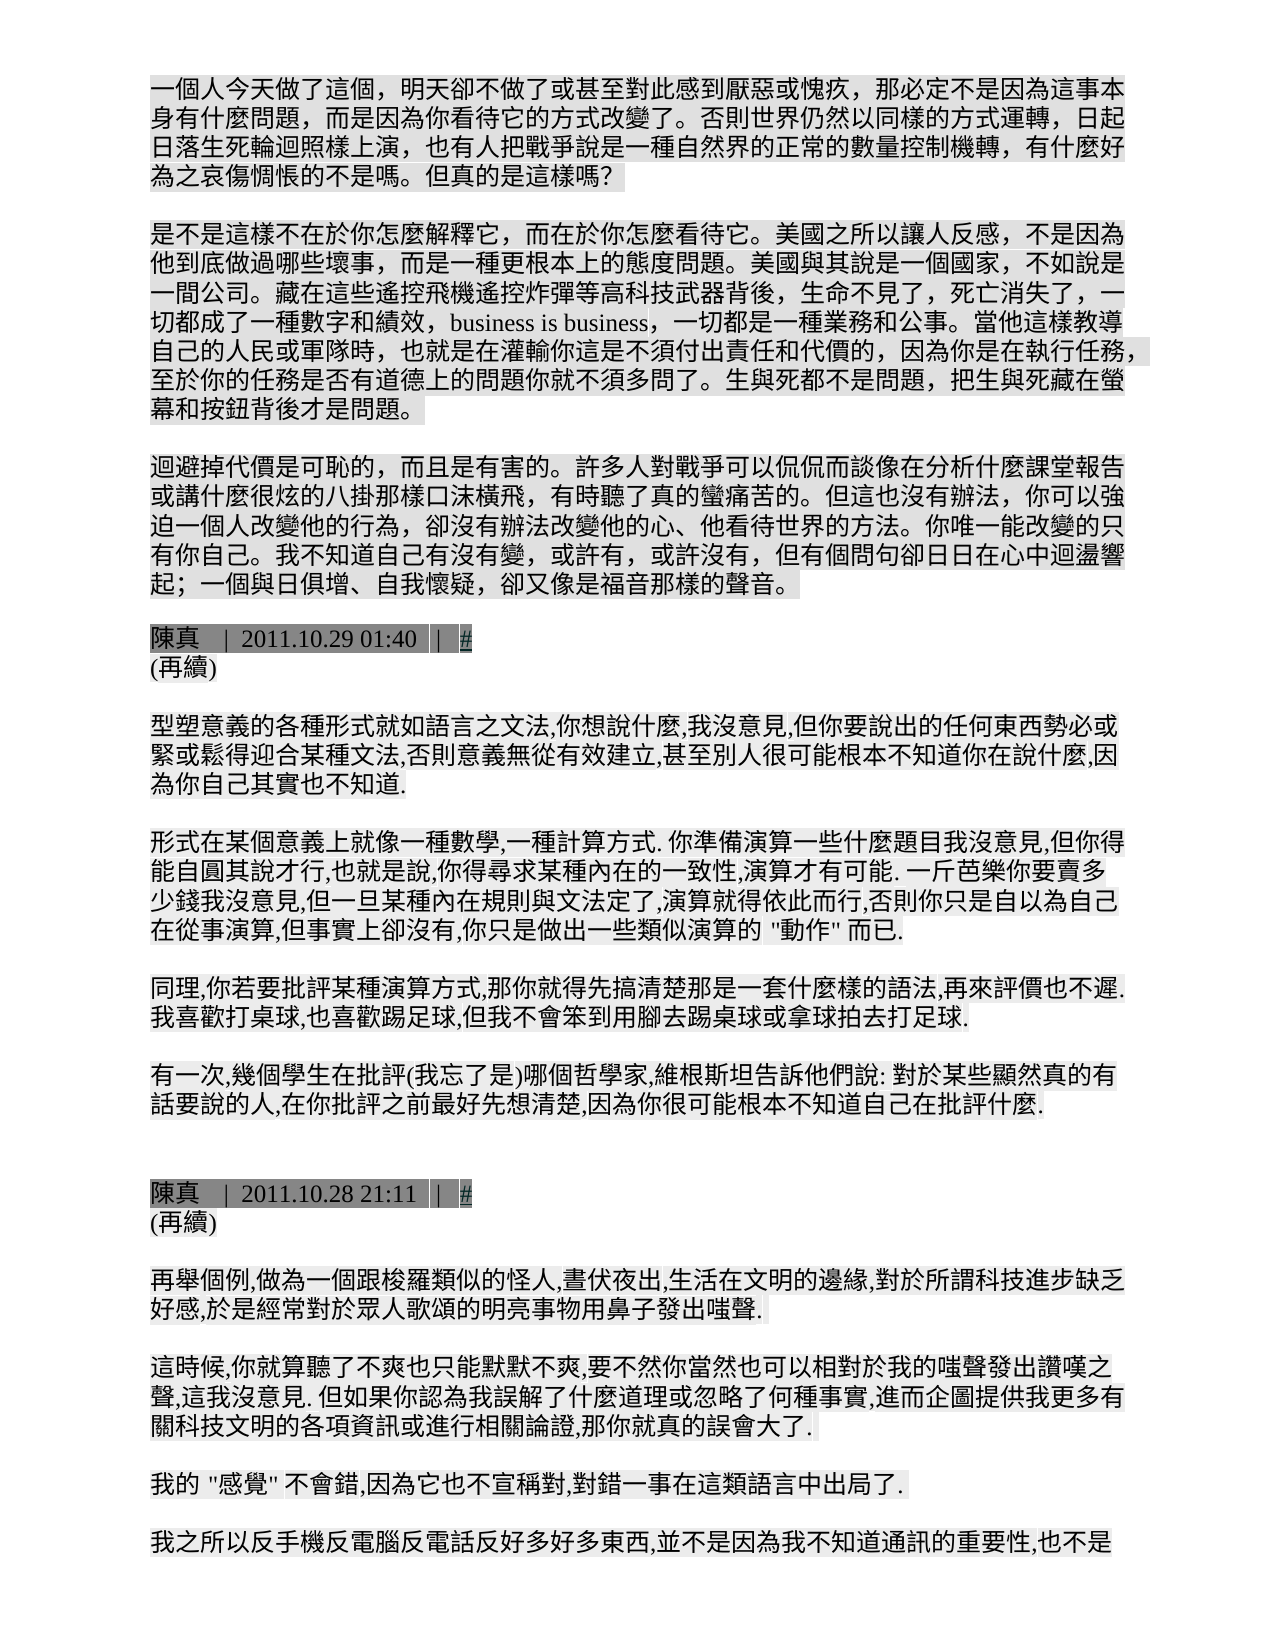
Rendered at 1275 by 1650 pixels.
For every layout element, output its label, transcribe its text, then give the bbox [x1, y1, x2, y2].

text 我在高中的時候對生物學極度著迷，以一種外人看來幾近異常的方式瘋狂地吸收相關的知識，一直到上了大學，進了動物系接觸到各種原文一手知識資料，這個學門不斷給我很深的一種感動，特別是有關演化，幾乎成了我日思夜想的一個夢，一個漫漫長夜裡的心頭慰藉。我當時認為，或者說我當時相信，知識學術是特別的，它裡頭一定有某個神祕的解答，如此追求下去，我終究可以破解心裡的那個夢。多年以後，在一種狼狽混亂的情況下完成了學業，這中間不知從哪一刻開始，我卻慢慢懂了，知識學術並不特別，也不神祕，它裡頭什麼都沒有。生物學本身並沒有令人感動之處，感動人的是生命本身，而不是有關生命的種種解釋或論述。 珍古德（Jane Goodall）應該沒有人不知道吧？動物行為和人類學研究上的先驅，但世人對珍古德推崇卻是她在保育上的種種貢獻。有次珍古德來台灣，我沒去看她，但據台大人類系內線告訴我，她在台北動物園黑猩猩展區當場表演講「黑猩猩話」，一呼百應，展區裡的黑猩猩全都跑出來和她「聊天」，十分神奇，這是題外話。內線告訴我的另一件事卻更讓人驚訝，那是珍古德到台大人類系演講發生的一件事。 插播一下，人類系一般人可能不知道是學什麼，在西方學科分類上其實算是同時帶有自然科學和社會科學性質的學科，它是生物學的分支，以相同的方法研究人類的基因、生理、考古標本和遺址，重建各種以人類為中心的資訊。但只要牽涉到人群自然避免不了研究人與人的關係，所以它同時也是一門社會科學，研究文化與各種人類社會細節。珍古德專精在和人類基因及社會性都極相似的黑猩猩上，因此當然是人類學領域最重要的學者之一，她建立的很多研究方法也被動物學和人類學奉為圭臬。以上講錯還請指正，畢竟我不是念這個。 在台大人類系她講保育，現場一位該系粉~資深、已經是大老級的教授舉手發問，問什麼呢？問她「為什麼你們這些人不好好做研究，要跑去做什麼保育？」很驚人吧？要是換作我，恐怕還真的不知道該怎麼回答，還好我不是人類系學生，否則真是太丟臉了。珍古德倒很客氣，她只回答一句：「因為如果再不保育，咱們以後就沒有研究對象可以做了。」 如此蠢話從一位台灣相關學界呼風喚雨，”宗師”級的老師口中講出來，還真的有某種震撼效果。這只是一例，相關例子在我的學習過程中多不勝數。這些讓我明白了一件事，知識本身是中性的，它並沒有什麼神祕或感動人的東西在裡頭，感動或趨使你去做這個做那個的，是別的東西，而這東西不存在知識裡。生物學或許研究生命的種種機轉，但生命這東西並不藏在生物學裡。換個方式講，知識無法塑造改變一個人，否則這些才高八斗的教授老師就不該講出那樣一種智障般的話了；知識無法改變一個人，你是那樣的人，你才會去靠近或信奉那樣的東西。一個人對生命沒有感動或熱情，就算掌握了巨量的有關生命或人類的知識，他還是對生命一無所知。無論你贊不贊同保育，珍古德從研究走上保育的動機是無須懷疑的，但在台灣卻被一種這樣低能問題質疑其「不務正業」，聽了還真是讓人無言以對。 重點不是知識本身，而是你面對知識的態度。以前同學總是問我到底這些生物課本上的理論或是動物照片或標本或恐龍化石有什麼好看的？值得我這樣像發瘋一樣追求？我也說不上來。知識如此，科技當然也一樣。科技是中性的，你面對科技的態度恐怕才是大問題。 動物學當然要做動物實驗，從高中到研究所畢業，也不知做過多少動物實驗，動物當然不會乖乖讓你插上電極或看牠的內臟，你得先把牠弄死，換句話說動物實驗幾乎等同殺害動物。但我念書時對此從不以為意，在我當時看這全是理所當然的事，求知若渴，根本毫不在乎什麼殺生。學生物的人很喜歡把一類話掛在口邊，就是說科學是為了人類福祉，動物實驗是必要的犧牲，我們只要努力把殺死動物的過程儘量人道，使其不要有過多痛苦即可。我對這類說法說實在也無意反駁，畢竟似乎也說得通。 如果說我今天不再繼續讀書或做動物實驗是因為良心發現或有什麼罪惡感，那倒也不是，我算是一個心腸比較硬的人，許多事不太會放在心上。但隨著人事滄桑與各種生活的經歷，對許多事的觀感已經變得不同，許多以前看來理所當然的事，現在看來卻不再理所當然了。過去殺掉這麼多動物，到底為了什麼？除了滿足自己的求知欲和可以通過學校的各種考試要求拿到學歷，實在也想不出別的意義。 日本和納綷在二戰以一種崇高的理想為名，殺掉了數百萬猶太人及近千萬中國人，單 1937 年南京大屠殺就差不多殺死超過二十萬名中國人。日本和納綷在殺這些人的時候許多是用武士刀直接砍頭或刺死或用手槍近距離打死。有許多這類紀錄片或文件，我不太敢細看，但很讓人訝異的是這些殺人者在當下都是毫無遲疑，可以說是殺紅了眼，把殺死這些人當作理所當然，就像切菜瓜、夜市打氣球一樣簡單。那種心理狀態你甚至不能稱他們為殺人兇手，兇手代表一種法律或道德上的罪，但他們當下顯然一點罪惡感都沒有。 令人憐憫的與其說是亡者，倒不如說是這些殺人者。良心的譴責往往是在物換星移，熱血褪去夜深人靜時才會慢慢浮現。這些當年殺了許多人的愛國愛鄉志士，許多人的生命可以說是再也無法回到正常，而永遠懷抱著一種不安和痛苦渡過餘下的人生。任何國家民族為了什麼崇高理想卻必需讓自己的人民背負上這樣的代價，恐怕很難不去做一種改變和反省。 一個人今天做了這個，明天卻不做了或甚至對此感到厭惡或愧疚，那必定不是因為這事本身有什麼問題，而是因為你看待它的方式改變了。否則世界仍然以同樣的方式運轉，日起日落生死輪迴照樣上演，也有人把戰爭說是一種自然界的正常的數量控制機轉，有什麼好為之哀傷惆悵的不是嗎。但真的是這樣嗎？ 是不是這樣不在於你怎麼解釋它，而在於你怎麼看待它。美國之所以讓人反感，不是因為他到底做過哪些壞事，而是一種更根本上的態度問題。美國與其說是一個國家，不如說是一間公司。藏在這些遙控飛機遙控炸彈等高科技武器背後，生命不見了，死亡消失了，一切都成了一種數字和績效，business is business，一切都是一種業務和公事。當他這樣教導自己的人民或軍隊時，也就是在灌輸你這是不須付出責任和代價的，因為你是在執行任務，至於你的任務是否有道德上的問題你就不須多問了。生與死都不是問題，把生與死藏在螢幕和按鈕背後才是問題。 迴避掉代價是可恥的，而且是有害的。許多人對戰爭可以侃侃而談像在分析什麼課堂報告或講什麼很炫的八掛那樣口沫橫飛，有時聽了真的蠻痛苦的。但這也沒有辦法，你可以強迫一個人改變他的行為，卻沒有辦法改變他的心、他看待世界的方法。你唯一能改變的只有你自己。我不知道自己有沒有變，或許有，或許沒有，但有個問句卻日日在心中迴盪響起；一個與日俱增、自我懷疑，卻又像是福音那樣的聲音。 [150, 75, 1125, 599]
text (再續) 再舉個例,做為一個跟梭羅類似的怪人,晝伏夜出,生活在文明的邊緣,對於所謂科技進步缺乏好感,於是經常對於眾人歌頌的明亮事物用鼻子發出嗤聲. 這時候,你就算聽了不爽也只能默默不爽,要不然你當然也可以相對於我的嗤聲發出讚嘆之聲,這我沒意見. 但如果你認為我誤解了什麼道理或忽略了何種事實,進而企圖提供我更多有關科技文明的各項資訊或進行相關論證,那你就真的誤會大了. 我的 "感覺" 不會錯,因為它也不宣稱對,對錯一事在這類語言中出局了. 我之所以反手機反電腦反電話反好多好多東西,並不是因為我不知道通訊的重要性,也不是 [150, 1208, 1125, 1557]
text 陳真 | 2011.10.28 21:11 | # [150, 1179, 1125, 1208]
text 陳真 | 2011.10.29 01:40 | # [150, 624, 1125, 653]
text (再續) 型塑意義的各種形式就如語言之文法,你想說什麼,我沒意見,但你要說出的任何東西勢必或緊或鬆得迎合某種文法,否則意義無從有效建立,甚至別人很可能根本不知道你在說什麼,因為你自己其實也不知道. 形式在某個意義上就像一種數學,一種計算方式. 你準備演算一些什麼題目我沒意見,但你得能自圓其說才行,也就是說,你得尋求某種內在的一致性,演算才有可能. 一斤芭樂你要賣多少錢我沒意見,但一旦某種內在規則與文法定了,演算就得依此而行,否則你只是自以為自己在從事演算,但事實上卻沒有,你只是做出一些類似演算的 "動作" 而已. 同理,你若要批評某種演算方式,那你就得先搞清楚那是一套什麼樣的語法,再來評價也不遲. 我喜歡打桌球,也喜歡踢足球,但我不會笨到用腳去踢桌球或拿球拍去打足球. 有一次,幾個學生在批評(我忘了是)哪個哲學家,維根斯坦告訴他們說: 對於某些顯然真的有話要說的人,在你批評之前最好先想清楚,因為你很可能根本不知道自己在批評什麼. [150, 653, 1125, 1120]
